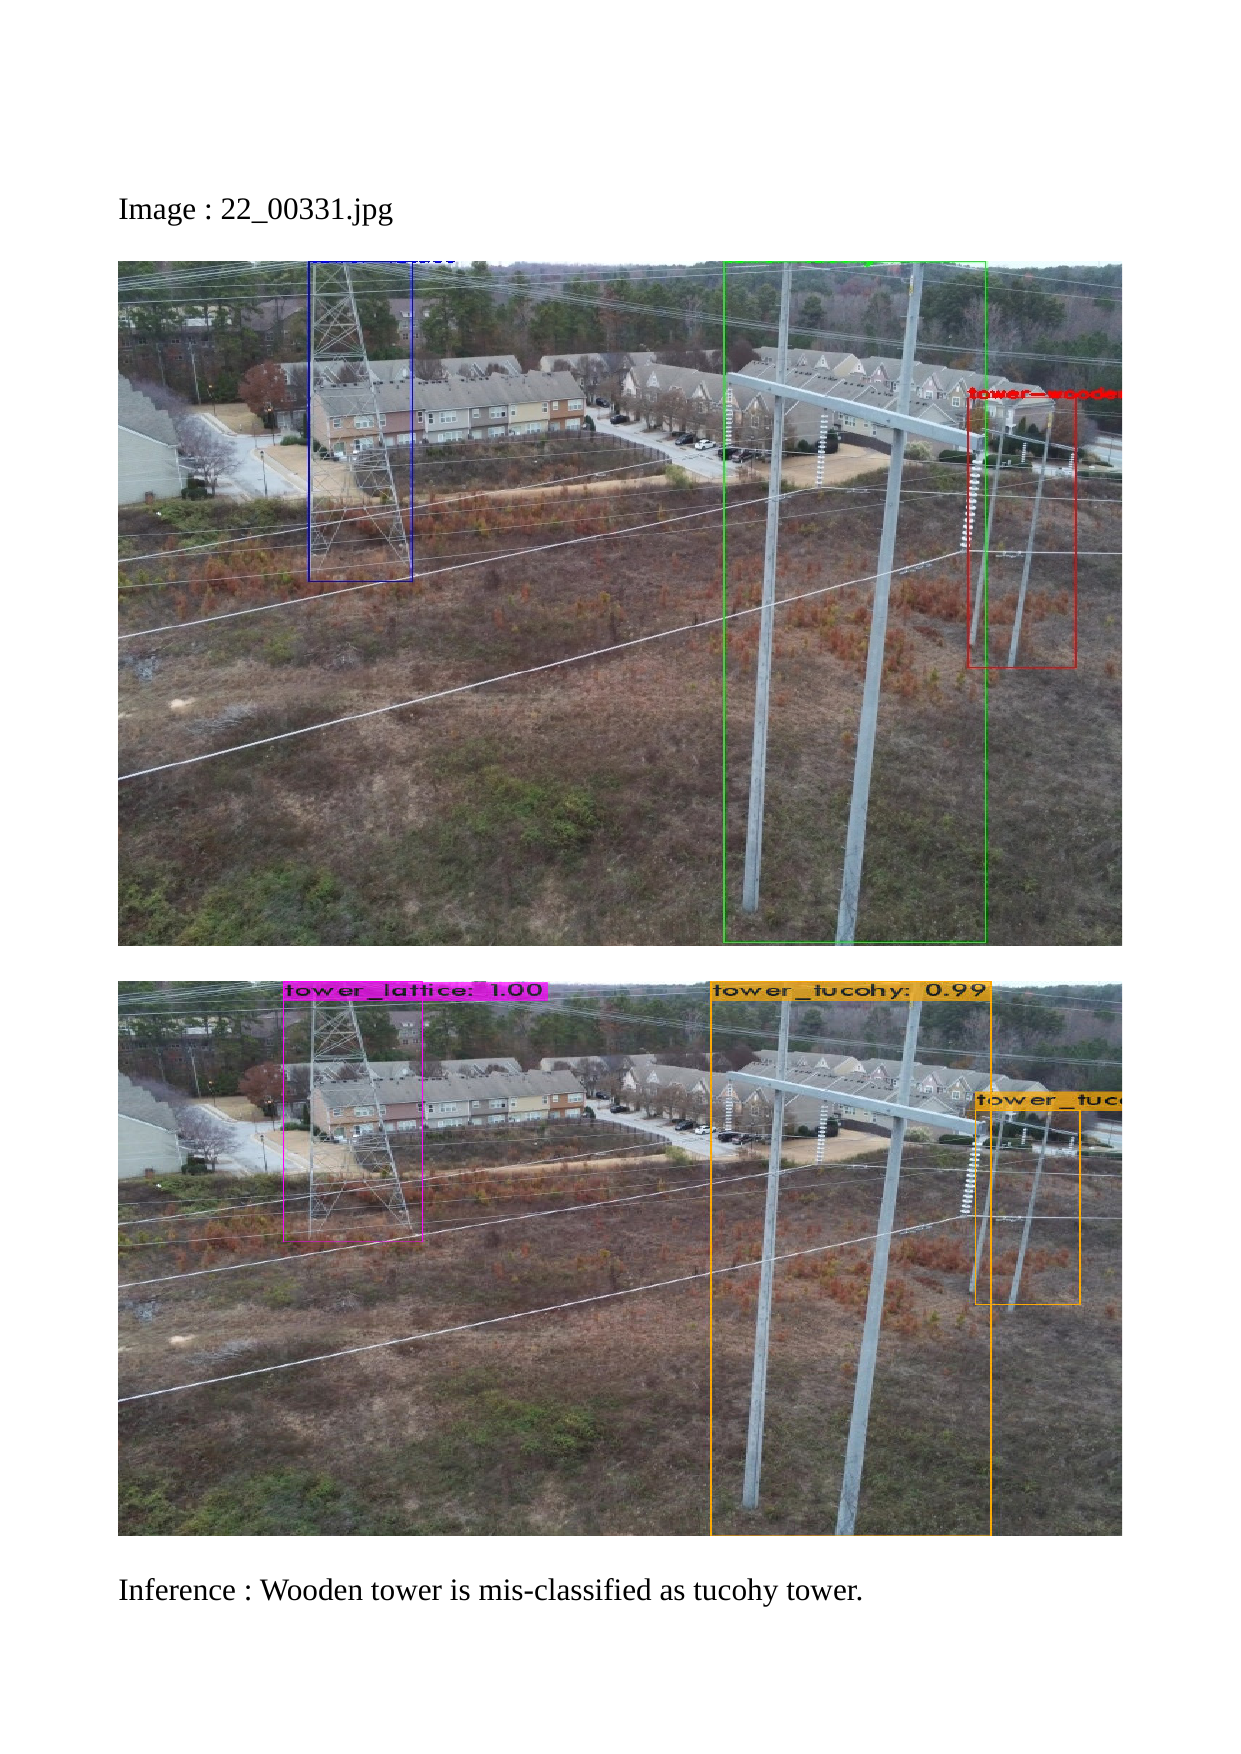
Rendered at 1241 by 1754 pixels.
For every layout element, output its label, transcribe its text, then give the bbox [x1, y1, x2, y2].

picture [118, 981, 1123, 1536]
text Inference : Wooden tower is mis-classified as tucohy tower. [118, 1571, 1122, 1607]
picture [118, 261, 1123, 946]
text Image : 22_00331.jpg [118, 190, 1122, 226]
